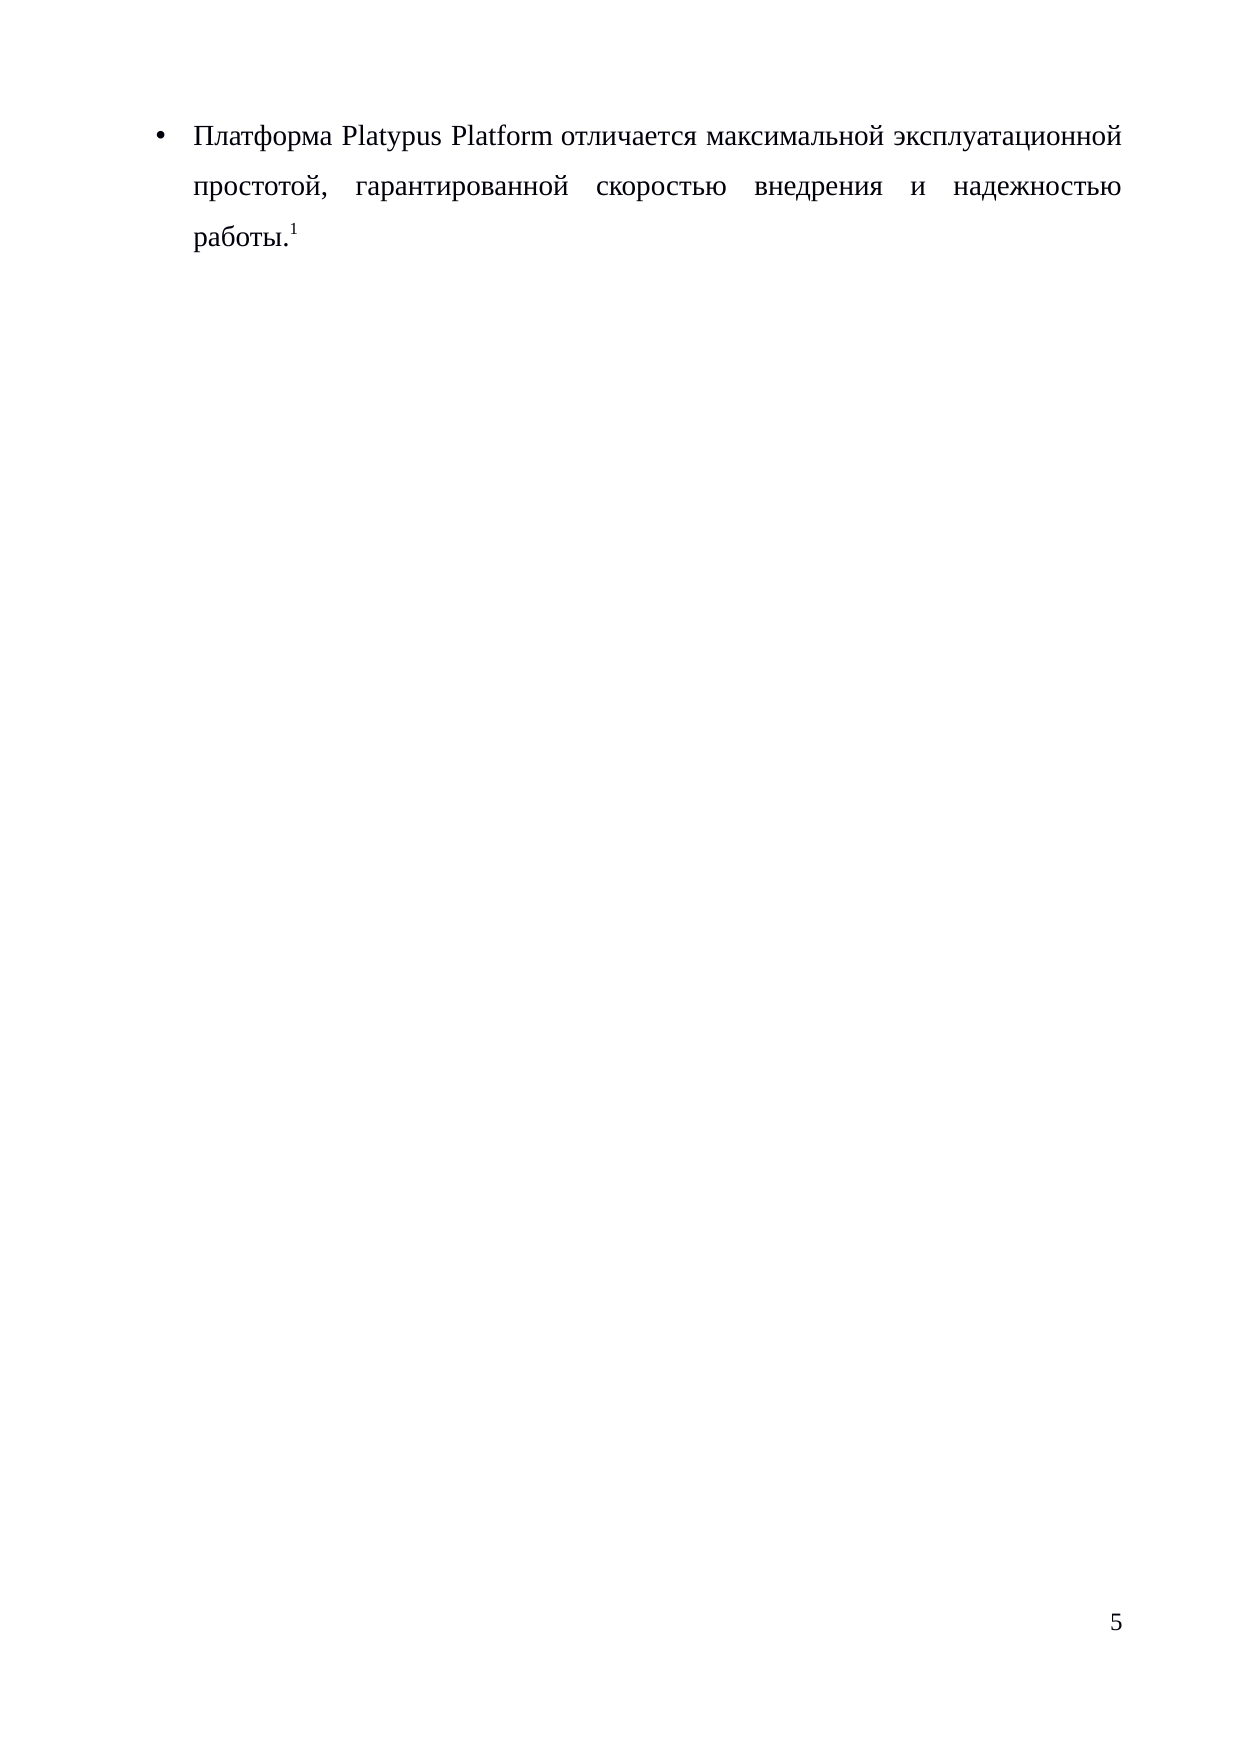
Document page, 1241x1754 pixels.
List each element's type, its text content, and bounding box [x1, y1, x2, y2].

list Платформа Platypus Platform отличается максимальной эксплуатационной простотой, гарантированной скоростью внедрения и надежностью работы. [156, 118, 1122, 252]
